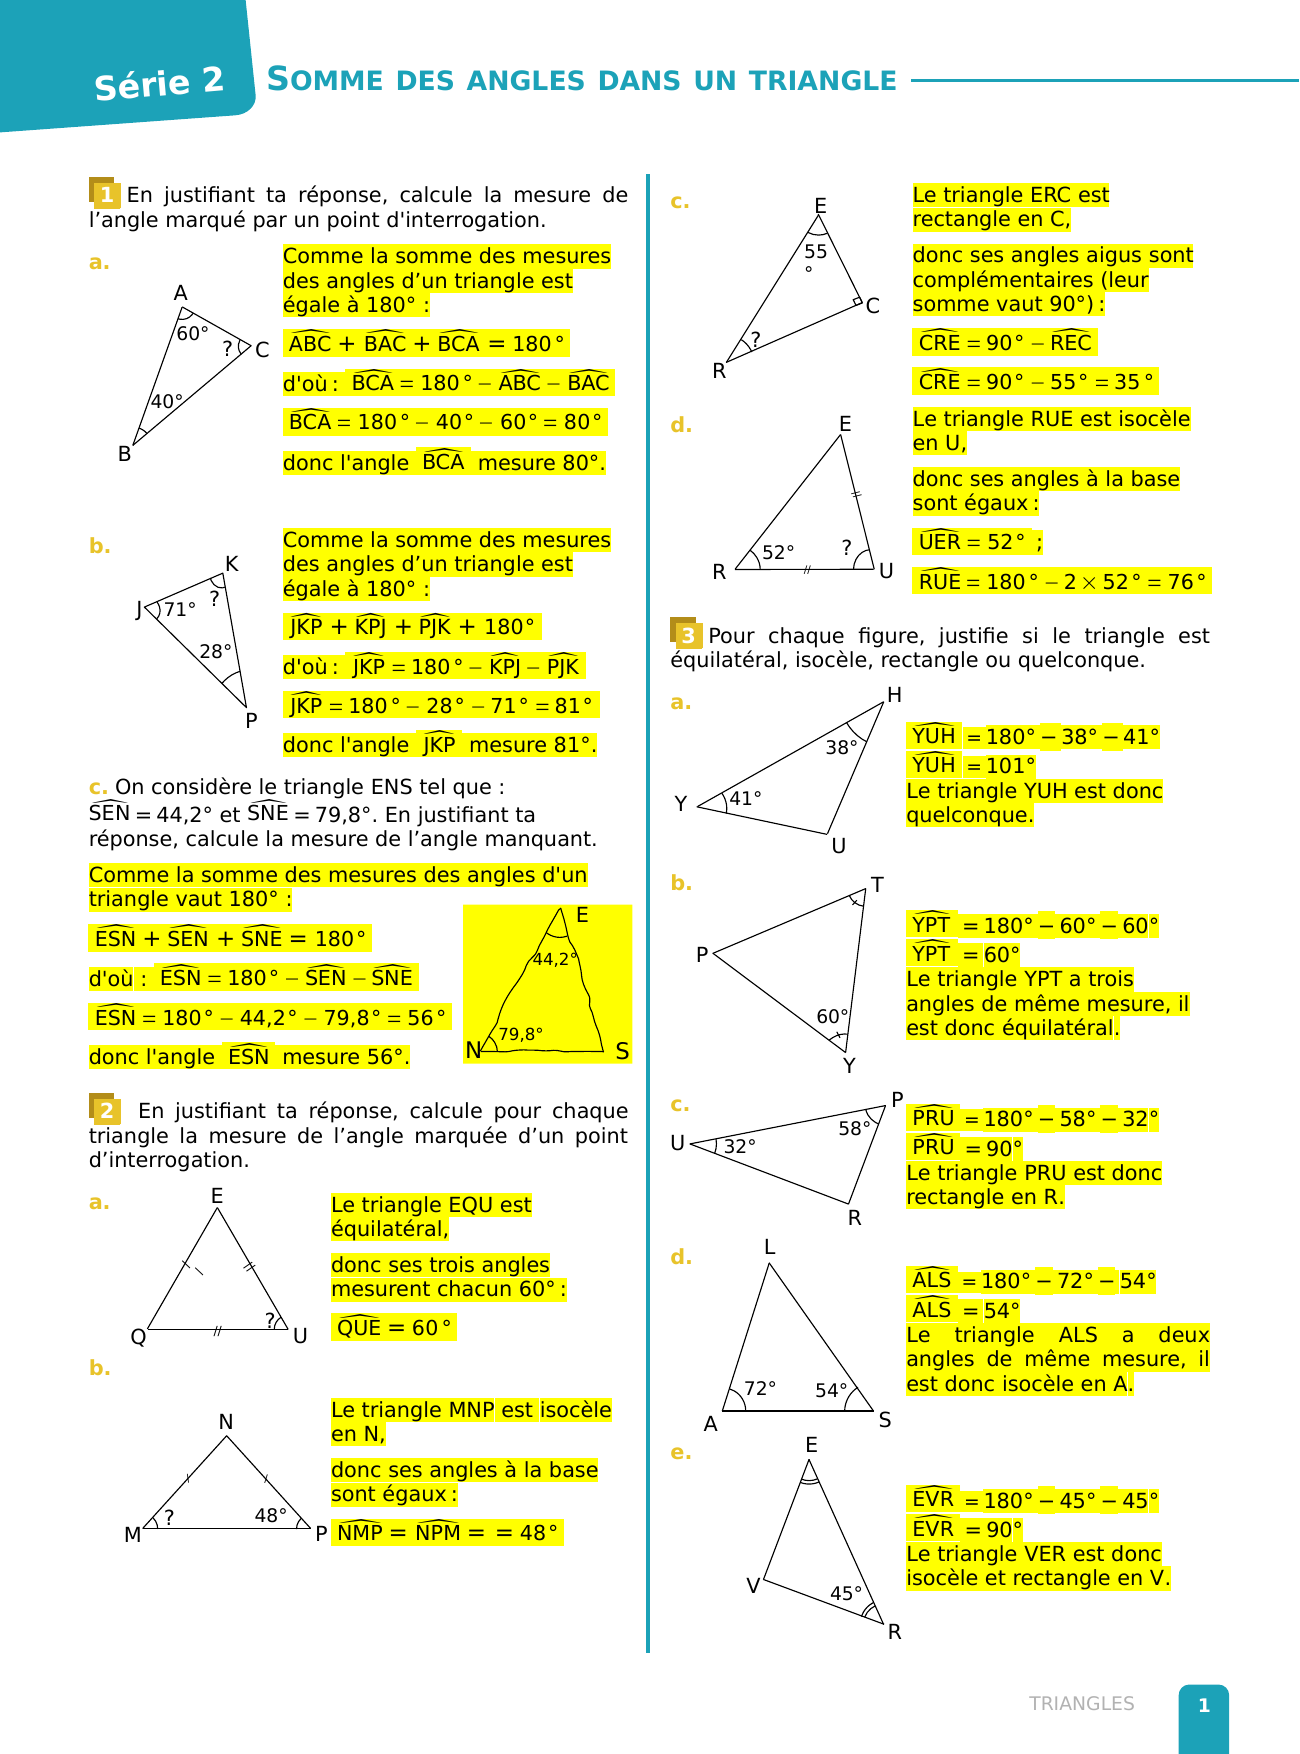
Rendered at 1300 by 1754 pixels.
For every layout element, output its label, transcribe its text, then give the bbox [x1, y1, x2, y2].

table_cell [670, 1429, 906, 1647]
table_cell [89, 1356, 124, 1588]
table_cell [670, 1233, 906, 1428]
table_cell [670, 177, 705, 401]
subtitle donc l'angle mesure 56°. [275, 1042, 623, 1069]
subtitle donc l'angle mesure 56°. [88, 1042, 222, 1069]
subtitle = 44,2° et = 79,8°. En justifiant ta réponse, calcule la mesure de l’angle manquant. [88, 799, 623, 851]
subtitle On considère le triangle ENS tel que : [88, 775, 629, 799]
table_cell = 180° − 72° − 54° = 54° Le triangle ALS a deux angles de même mesure, il est donc isocèle en A. [906, 1233, 1210, 1428]
table_header = 180° − 38° − 41° = 101° Le triangle YUH est donc quelconque. [906, 679, 1210, 871]
table_cell [670, 1080, 906, 1233]
table_header [283, 481, 628, 522]
table_cell = 180° − 58° − 32° = 90° Le triangle PRU est donc rectangle en R. [906, 1080, 1210, 1233]
table_cell Le triangle RUE est isocèle en U, donc ses angles à la base sont égaux : ; [913, 401, 1213, 599]
table_cell [705, 177, 912, 401]
table_cell [118, 522, 283, 763]
subtitle En justifiant ta réponse, calcule la mesure de l’angle marqué par un point d'interrogation. [88, 177, 629, 232]
table_header Comme la somme des mesures des angles d’un triangle est égale à 180° : d'où : donc l'angle mesure 80°. [283, 239, 628, 481]
table_header [89, 239, 117, 522]
table_header [118, 239, 283, 522]
subtitle Comme la somme des mesures des angles d'un triangle vaut 180° : [88, 863, 623, 912]
table_cell [705, 401, 912, 599]
table_cell Comme la somme des mesures des angles d’un triangle est égale à 180° : d'où : donc l'angle mesure 81°. [283, 522, 628, 763]
table_cell [124, 1356, 331, 1588]
table_header [124, 1179, 331, 1356]
table_cell = 180° − 45° − 45° = 90° Le triangle VER est donc isocèle et rectangle en V. [906, 1429, 1210, 1647]
table_header Le triangle EQU est équilatéral, donc ses trois angles mesurent chacun 60° : [331, 1179, 632, 1356]
table_cell Le triangle MNP est isocèle en N, donc ses angles à la base sont égaux : [331, 1356, 632, 1588]
table_cell = 180° − 60° − 60° = 60° Le triangle YPT a trois angles de même mesure, il est donc équilatéral. [906, 871, 1210, 1080]
table_cell Le triangle ERC est rectangle en C, donc ses angles aigus sont complémentaires (leur somme vaut 90°) : [913, 177, 1213, 401]
subtitle [419, 963, 463, 991]
subtitle En justifiant ta réponse, calcule pour chaque triangle la mesure de l’angle marquée d’un point d’interrogation. [88, 1093, 629, 1173]
subtitle Pour chaque figure, justifie si le triangle est équilatéral, isocèle, rectangle ou quelconque. [670, 617, 1211, 673]
table_cell [89, 522, 117, 763]
table_header [89, 1179, 124, 1356]
table_cell [670, 401, 705, 599]
table_cell [670, 871, 906, 1080]
subtitle d'où : [88, 963, 154, 991]
table_header [670, 679, 906, 871]
